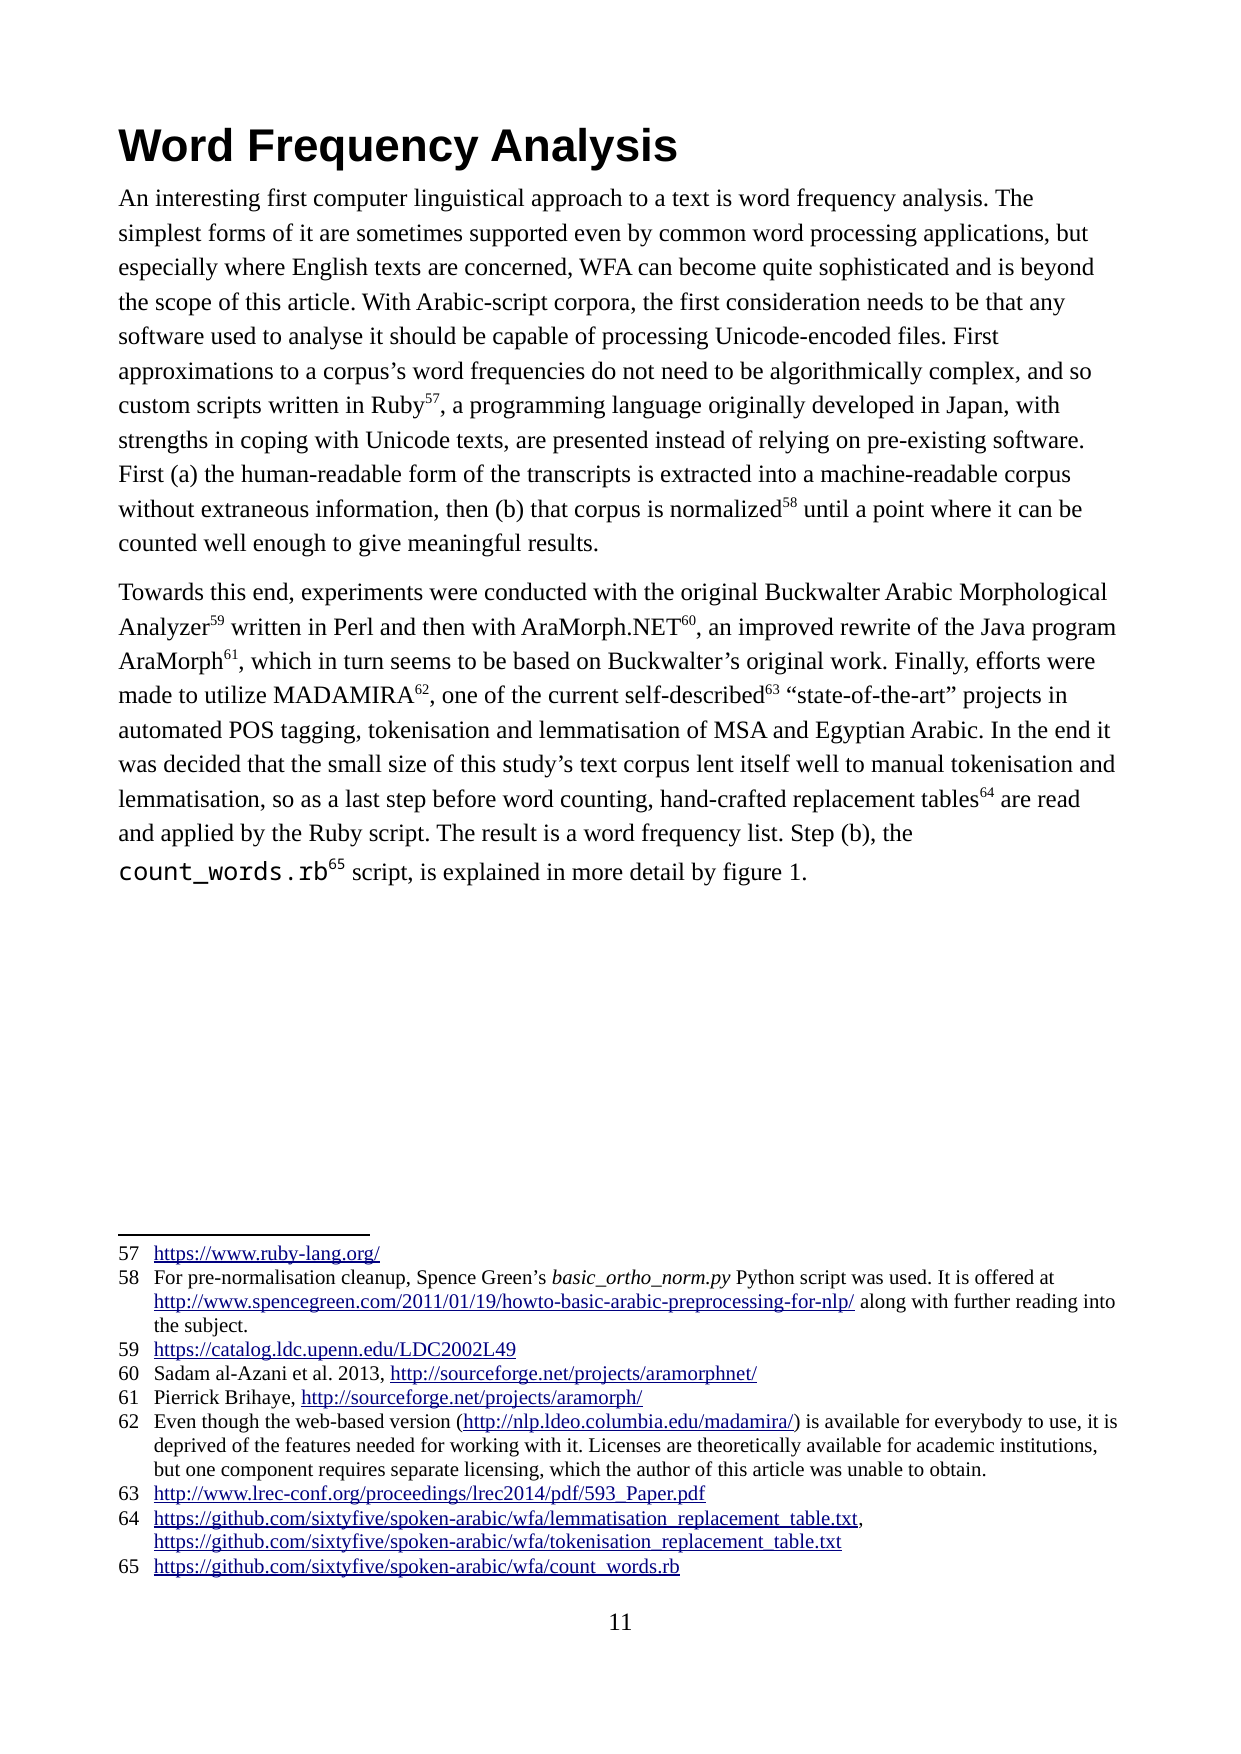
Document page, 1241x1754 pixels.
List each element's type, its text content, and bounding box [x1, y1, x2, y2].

text An interesting first computer linguistical approach to a text is word frequency analysis. The simplest forms of it are sometimes supported even by common word processing applications, but especially where English texts are concerned, WFA can become quite sophisticated and is beyond the scope of this article. With Arabic-script corpora, the first consideration needs to be that any software used to analyse it should be capable of processing Unicode-encoded files. First approximations to a corpus’s word frequencies do not need to be algorithmically complex, and so custom scripts written in Ruby, a programming language originally developed in Japan, with strengths in coping with Unicode texts, are presented instead of relying on pre-existing software. First (a) the human-readable form of the transcripts is extracted into a machine-readable corpus without extraneous information, then (b) that corpus is normalized until a point where it can be counted well enough to give meaningful results. [118, 183, 1122, 557]
text http://www.lrec-conf.org/proceedings/lrec2014/pdf/593_Paper.pdf [118, 1481, 1122, 1505]
text For pre-normalisation cleanup, Spence Green’s basic_ortho_norm.py Python script was used. It is offered at http://www.spencegreen.com/2011/01/19/howto-basic-arabic-preprocessing-for-nlp/ along with further reading into the subject. [118, 1265, 1122, 1337]
text Pierrick Brihaye, http://sourceforge.net/projects/aramorph/ [118, 1385, 1122, 1409]
text Towards this end, experiments were conducted with the original Buckwalter Arabic Morphological Analyzer written in Perl and then with AraMorph.NET, an improved rewrite of the Java program AraMorph, which in turn seems to be based on Buckwalter’s original work. Finally, efforts were made to utilize MADAMIRA, one of the current self-described “state-of-the-art” projects in automated POS tagging, tokenisation and lemmatisation of MSA and Egyptian Arabic. In the end it was decided that the small size of this study’s text corpus lent itself well to manual tokenisation and lemmatisation, so as a last step before word counting, hand-crafted replacement tables are read and applied by the Ruby script. The result is a word frequency list. Step (b), the count_words.rb script, is explained in more detail by figure 1. [118, 577, 1122, 888]
text https://github.com/sixtyfive/spoken-arabic/wfa/lemmatisation_replacement_table.txt, https://github.com/sixtyfive/spoken-arabic/wfa/tokenisation_replacement_table.txt [118, 1505, 1122, 1553]
text https://catalog.ldc.upenn.edu/LDC2002L49 [118, 1337, 1122, 1361]
text Even though the web-based version (http://nlp.ldeo.columbia.edu/madamira/) is available for everybody to use, it is deprived of the features needed for working with it. Licenses are theoretically available for academic institutions, but one component requires separate licensing, which the author of this article was unable to obtain. [118, 1409, 1122, 1481]
subtitle Word Frequency Analysis [118, 118, 1122, 171]
text Sadam al-Azani et al. 2013, http://sourceforge.net/projects/aramorphnet/ [118, 1361, 1122, 1385]
text https://github.com/sixtyfive/spoken-arabic/wfa/count_words.rb [118, 1553, 1122, 1578]
text https://www.ruby-lang.org/ [118, 1241, 1122, 1265]
